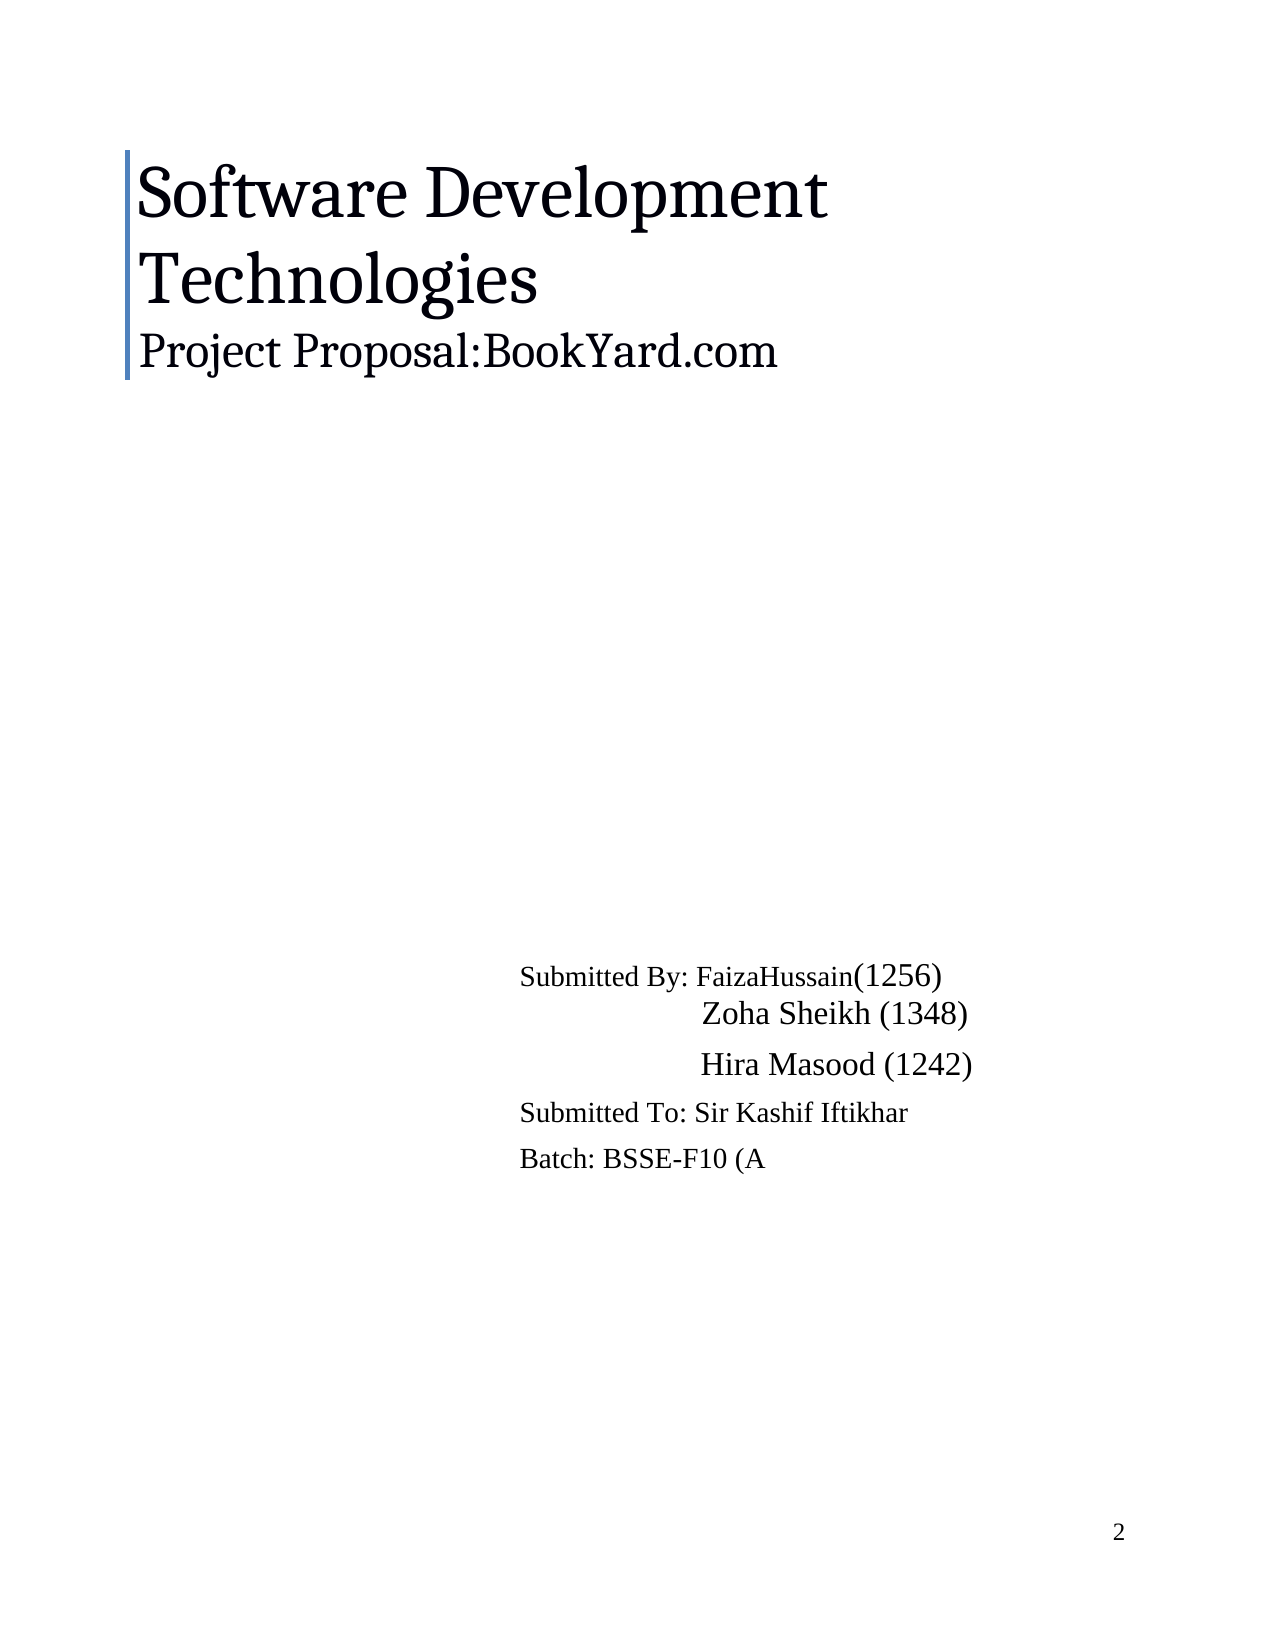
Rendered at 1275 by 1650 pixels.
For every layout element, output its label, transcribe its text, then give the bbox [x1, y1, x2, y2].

text Submitted To: Sir Kashif Iftikhar [150, 1095, 1125, 1128]
text Submitted By: FaizaHussain(1256) [150, 955, 1125, 993]
table_cell Project Proposal:BookYard.com [130, 323, 927, 380]
table_header Software Development Technologies [130, 150, 927, 322]
text Zoha Sheikh (1348) [150, 993, 1125, 1032]
text Hira Masood (1242) [150, 1044, 1125, 1082]
text Batch: BSSE-F10 (A [150, 1141, 1125, 1174]
